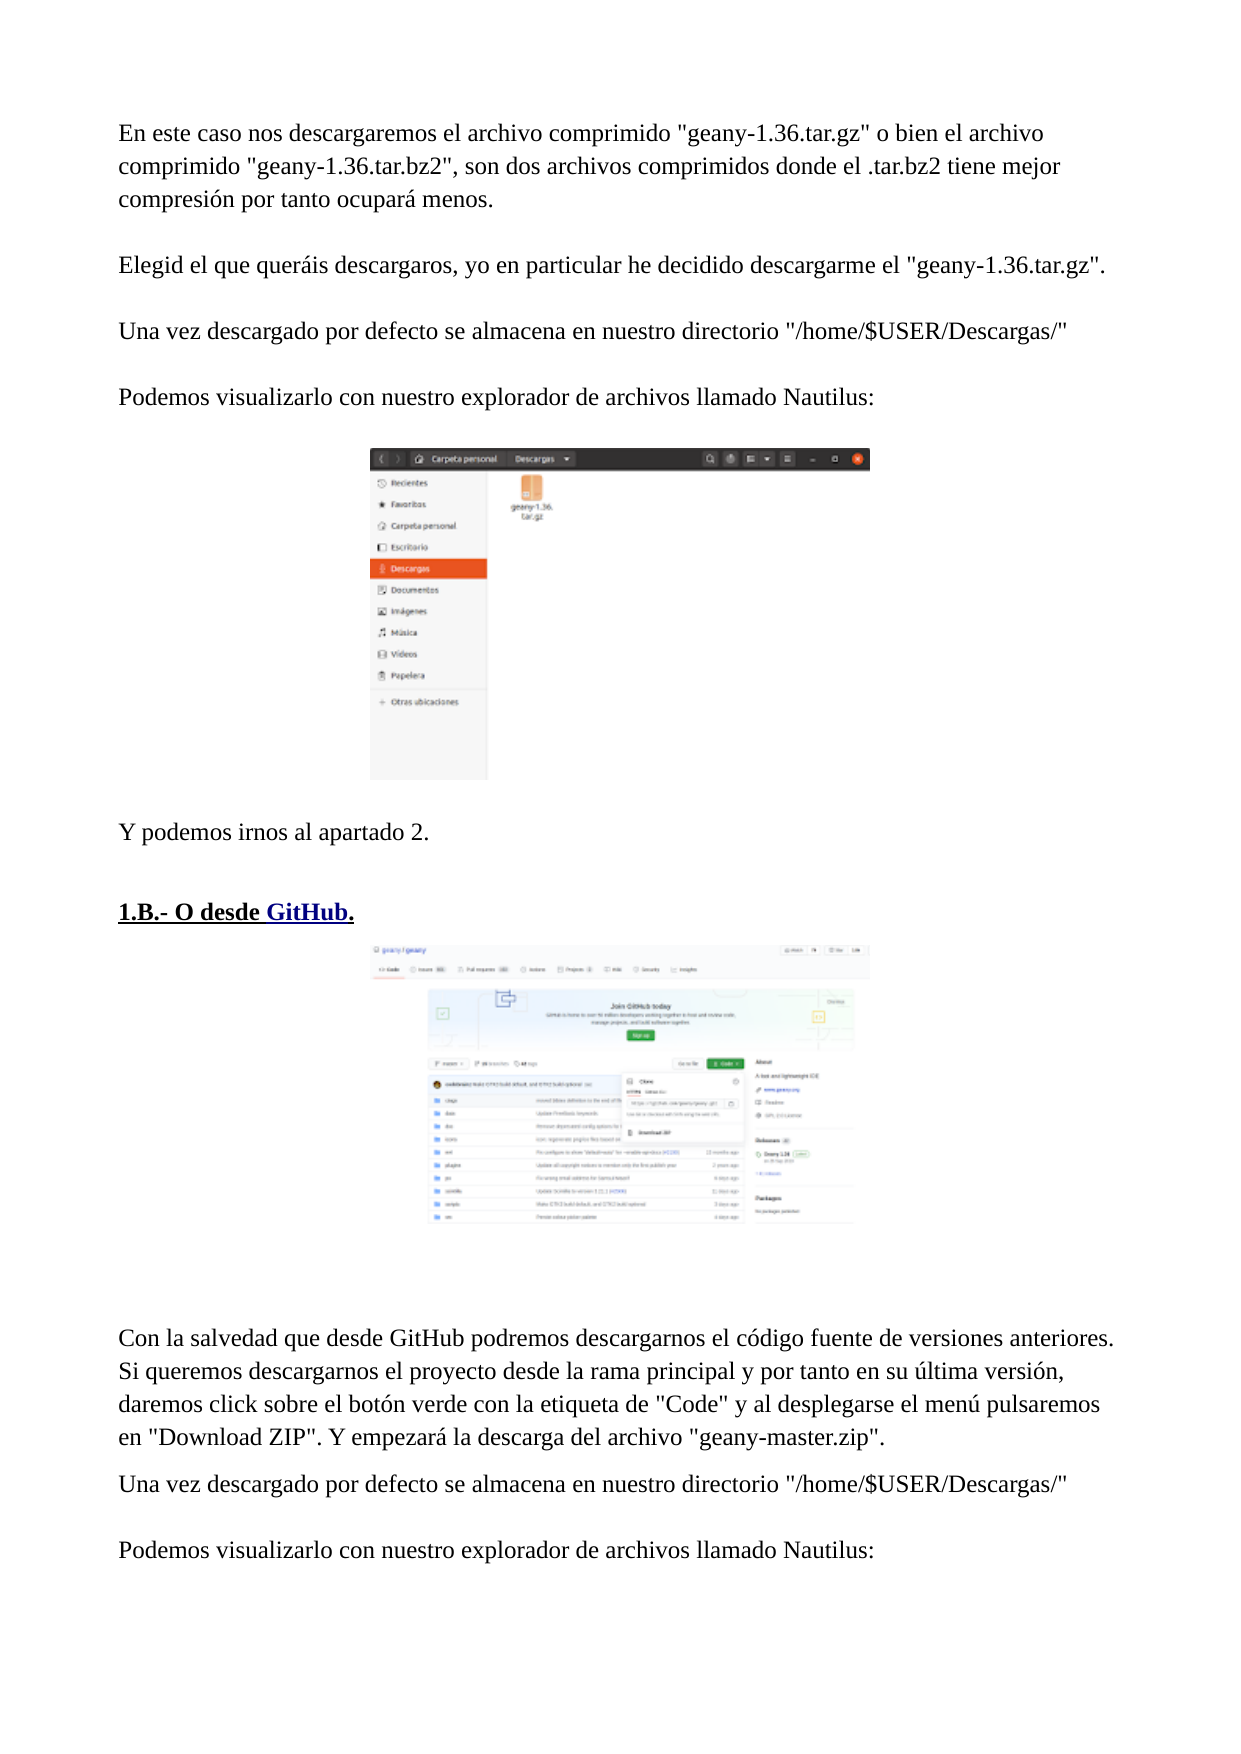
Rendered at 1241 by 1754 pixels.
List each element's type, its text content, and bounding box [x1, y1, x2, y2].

text Podemos visualizarlo con nuestro explorador de archivos llamado Nautilus: [118, 382, 1122, 411]
picture [370, 448, 870, 780]
picture [370, 945, 870, 1224]
text En este caso nos descargaremos el archivo comprimido "geany-1.36.tar.gz" o bien el archivo comprimido "geany-1.36.tar.bz2", son dos archivos comprimidos donde el .tar.bz2 tiene mejor compresión por tanto ocupará menos. [118, 118, 1122, 213]
text 1.B.- O desde GitHub. [118, 897, 1122, 926]
text Una vez descargado por defecto se almacena en nuestro directorio "/home/$USER/Descargas/" [118, 316, 1122, 345]
text Con la salvedad que desde GitHub podremos descargarnos el código fuente de versiones anteriores. Si queremos descargarnos el proyecto desde la rama principal y por tanto en su última versión, daremos click sobre el botón verde con la etiqueta de "Code" y al desplegarse el menú pulsaremos en "Download ZIP". Y empezará la descarga del archivo "geany-master.zip". [118, 1323, 1122, 1451]
text Y podemos irnos al apartado 2. [118, 817, 1122, 846]
text Podemos visualizarlo con nuestro explorador de archivos llamado Nautilus: [118, 1535, 1122, 1564]
text Una vez descargado por defecto se almacena en nuestro directorio "/home/$USER/Descargas/" [118, 1469, 1122, 1498]
text Elegid el que queráis descargaros, yo en particular he decidido descargarme el "geany-1.36.tar.gz". [118, 250, 1122, 279]
